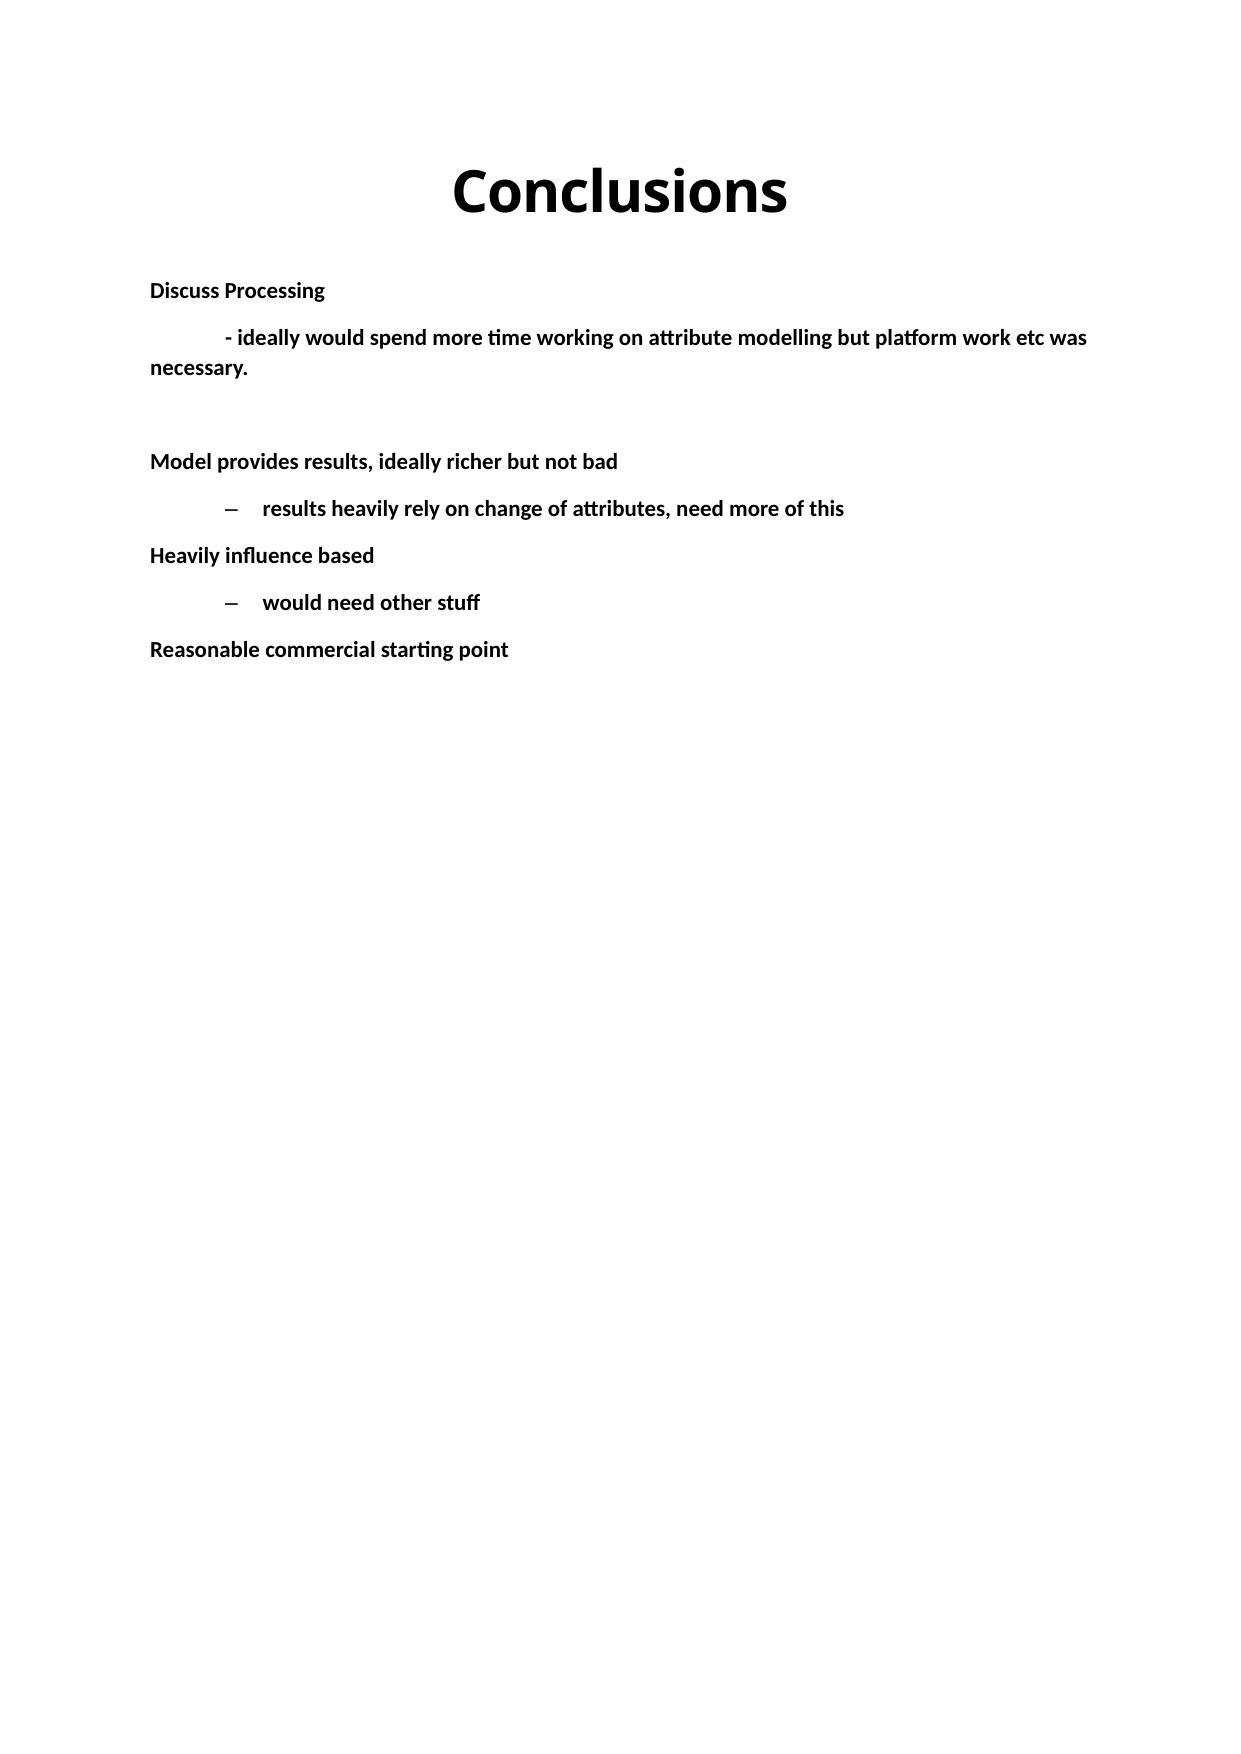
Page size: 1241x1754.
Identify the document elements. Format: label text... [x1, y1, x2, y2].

title Conclusions [150, 150, 1090, 229]
list results heavily rely on change of attributes, need more of this [225, 494, 1090, 522]
text Heavily influence based [150, 541, 1090, 569]
text Discuss Processing [150, 276, 1090, 304]
list would need other stuff [225, 588, 1090, 616]
text Model provides results, ideally richer but not bad [150, 447, 1090, 475]
text - ideally would spend more time working on attribute modelling but platform work etc was necessary. [150, 323, 1090, 381]
text Reasonable commercial starting point [150, 635, 1090, 663]
